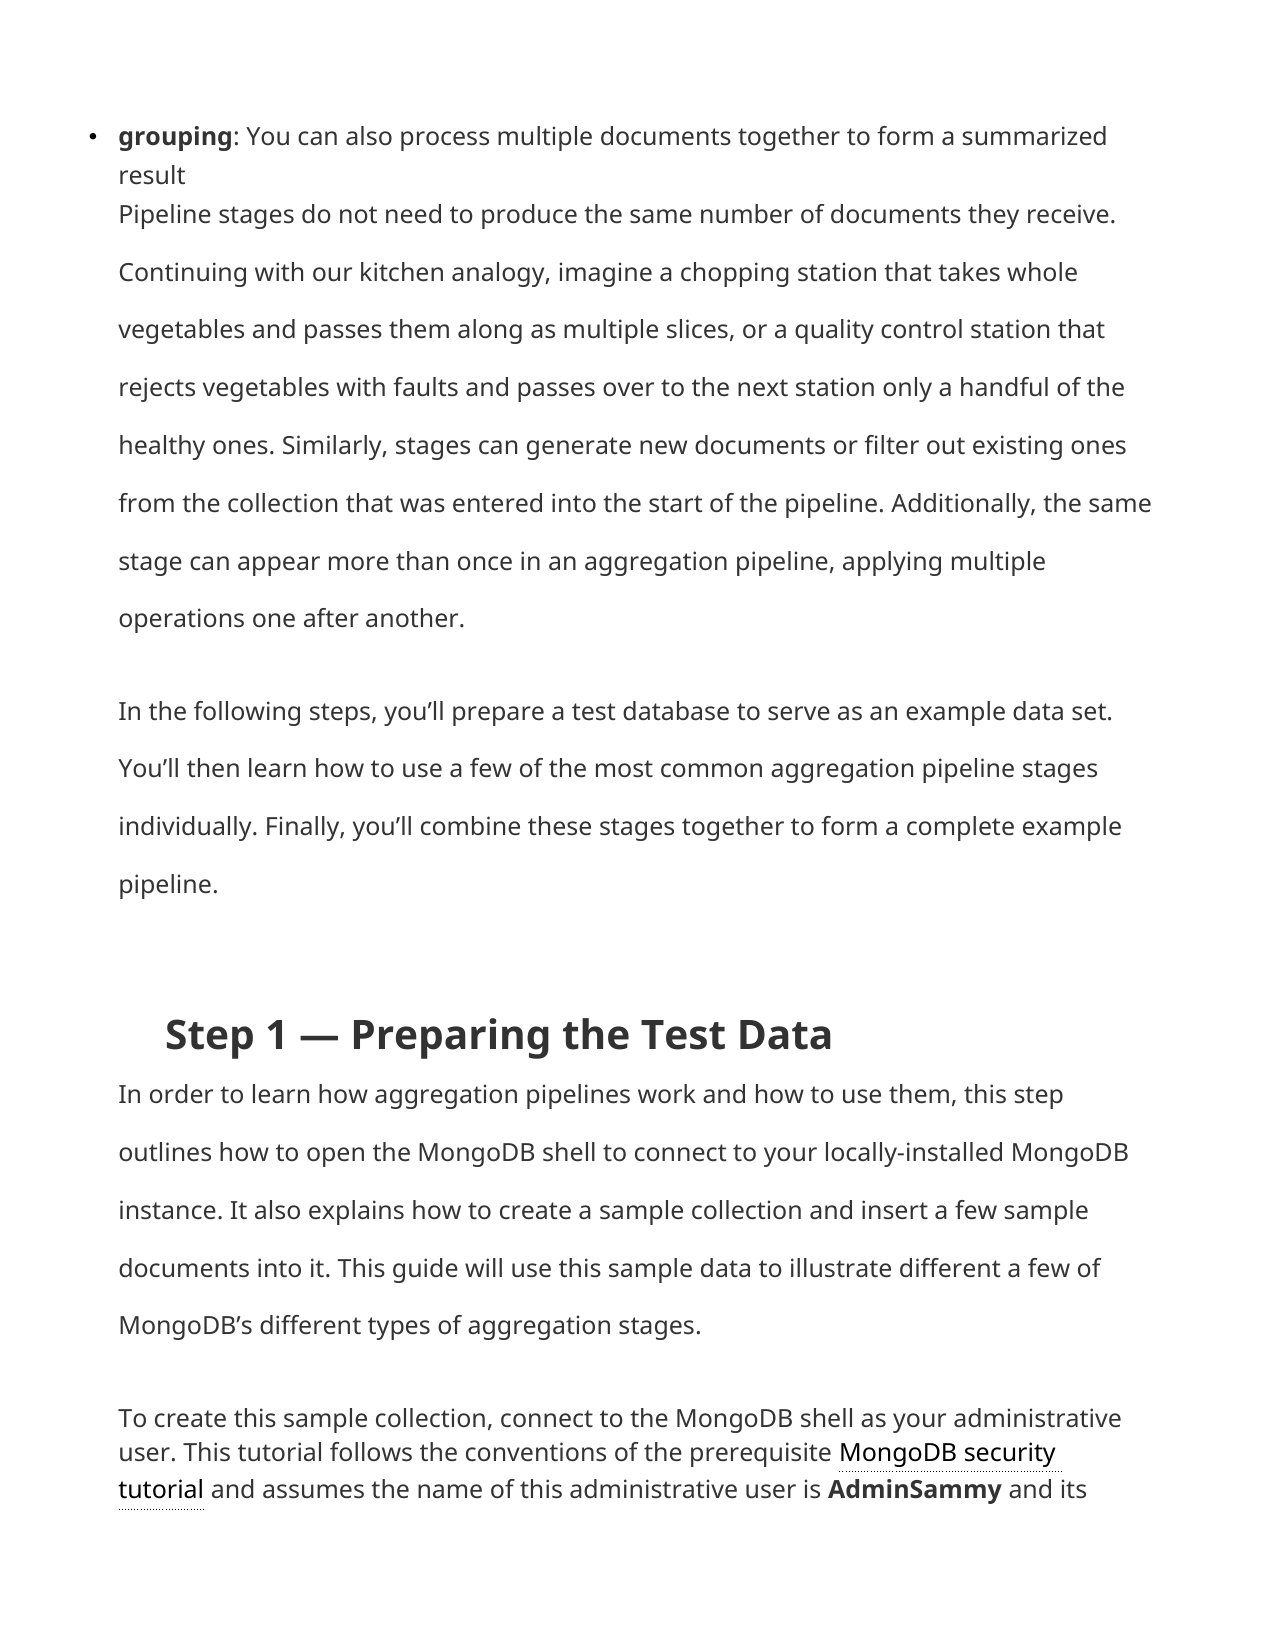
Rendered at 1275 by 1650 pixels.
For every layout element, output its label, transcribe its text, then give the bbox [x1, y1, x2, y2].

subtitle Step 1 — Preparing the Test Data [165, 1006, 1110, 1061]
text In order to learn how aggregation pipelines work and how to use them, this step outlines how to open the MongoDB shell to connect to your locally-installed MongoDB instance. It also explains how to create a sample collection and insert a few sample documents into it. This guide will use this sample data to illustrate different a few of MongoDB’s different types of aggregation stages. [118, 1077, 1157, 1342]
list grouping: You can also process multiple documents together to form a summarized result [118, 118, 1157, 191]
text To create this sample collection, connect to the MongoDB shell as your administrative user. This tutorial follows the conventions of the prerequisite MongoDB security tutorial and assumes the name of this administrative user is AdminSammy and its [118, 1400, 1157, 1509]
text Pipeline stages do not need to produce the same number of documents they receive. Continuing with our kitchen analogy, imagine a chopping station that takes whole vegetables and passes them along as multiple slices, or a quality control station that rejects vegetables with faults and passes over to the next station only a handful of the healthy ones. Similarly, stages can generate new documents or filter out existing ones from the collection that was entered into the start of the pipeline. Additionally, the same stage can appear more than once in an aggregation pipeline, applying multiple operations one after another. [118, 196, 1157, 635]
text In the following steps, you’ll prepare a test database to serve as an example data set. You’ll then learn how to use a few of the most common aggregation pipeline stages individually. Finally, you’ll combine these stages together to form a complete example pipeline. [118, 693, 1157, 901]
